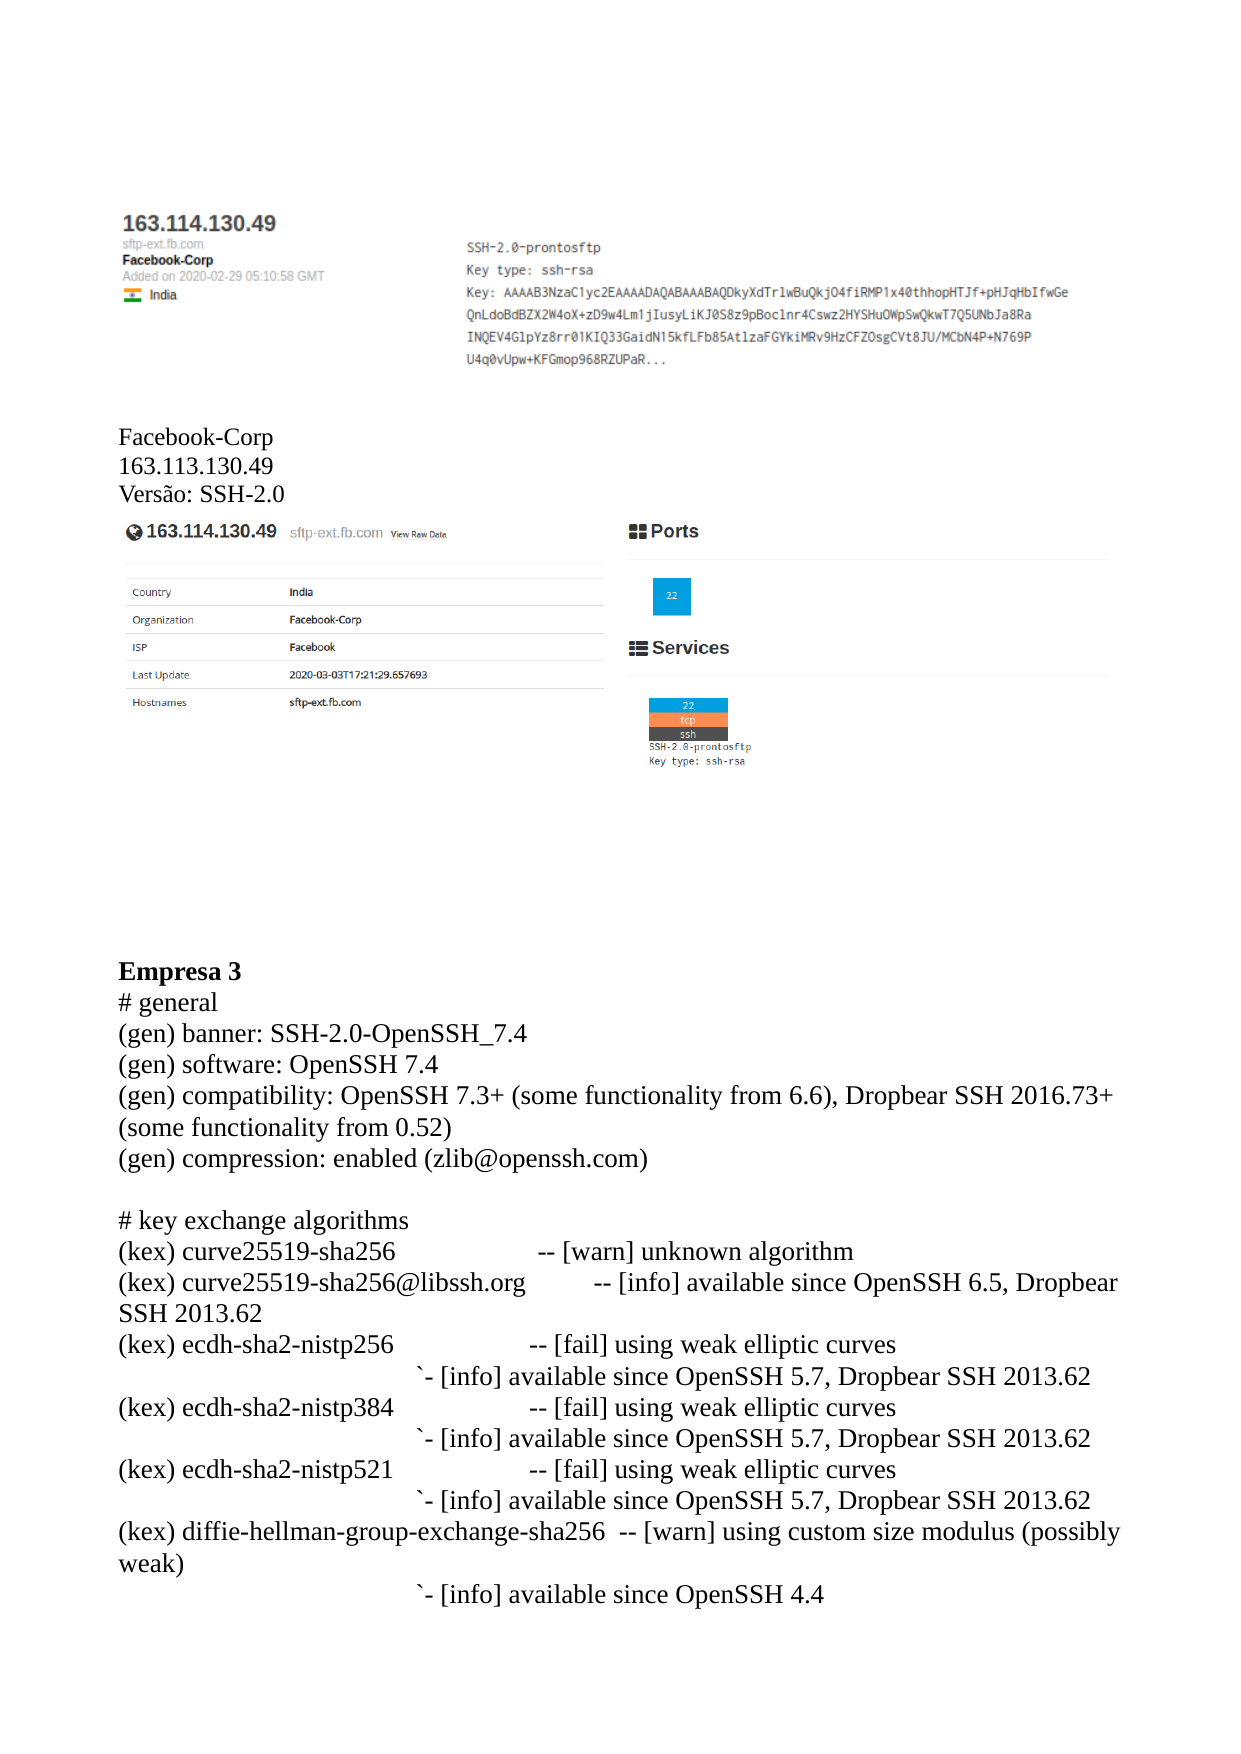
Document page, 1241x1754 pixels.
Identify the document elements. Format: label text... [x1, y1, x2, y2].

text (gen) software: OpenSSH 7.4 [118, 1048, 1122, 1079]
text (gen) compatibility: OpenSSH 7.3+ (some functionality from 6.6), Dropbear SSH 2016.73+ (some functionality from 0.52) [118, 1079, 1122, 1142]
text `- [info] available since OpenSSH 5.7, Dropbear SSH 2013.62 [118, 1422, 1122, 1453]
text (kex) curve25519-sha256 -- [warn] unknown algorithm [118, 1235, 1122, 1266]
text `- [info] available since OpenSSH 4.4 [118, 1578, 1122, 1609]
text Empresa 3 [118, 955, 1122, 986]
text (kex) curve25519-sha256@libssh.org -- [info] available since OpenSSH 6.5, Dropbear SSH 2013.62 [118, 1266, 1122, 1329]
text (kex) diffie-hellman-group-exchange-sha256 -- [warn] using custom size modulus (possibly weak) [118, 1516, 1122, 1578]
text 163.113.130.49 [118, 451, 1122, 479]
text `- [info] available since OpenSSH 5.7, Dropbear SSH 2013.62 [118, 1360, 1122, 1391]
picture [118, 508, 1123, 768]
text Versão: SSH-2.0 [118, 479, 1122, 508]
text (kex) ecdh-sha2-nistp384 -- [fail] using weak elliptic curves [118, 1391, 1122, 1422]
text (kex) ecdh-sha2-nistp521 -- [fail] using weak elliptic curves [118, 1453, 1122, 1484]
text (gen) compression: enabled (zlib@openssh.com) [118, 1142, 1122, 1173]
text # general [118, 986, 1122, 1017]
text (gen) banner: SSH-2.0-OpenSSH_7.4 [118, 1017, 1122, 1048]
text # key exchange algorithms [118, 1204, 1122, 1235]
picture [118, 204, 1123, 394]
text (kex) ecdh-sha2-nistp256 -- [fail] using weak elliptic curves [118, 1329, 1122, 1360]
text `- [info] available since OpenSSH 5.7, Dropbear SSH 2013.62 [118, 1484, 1122, 1516]
text Facebook-Corp [118, 422, 1122, 451]
